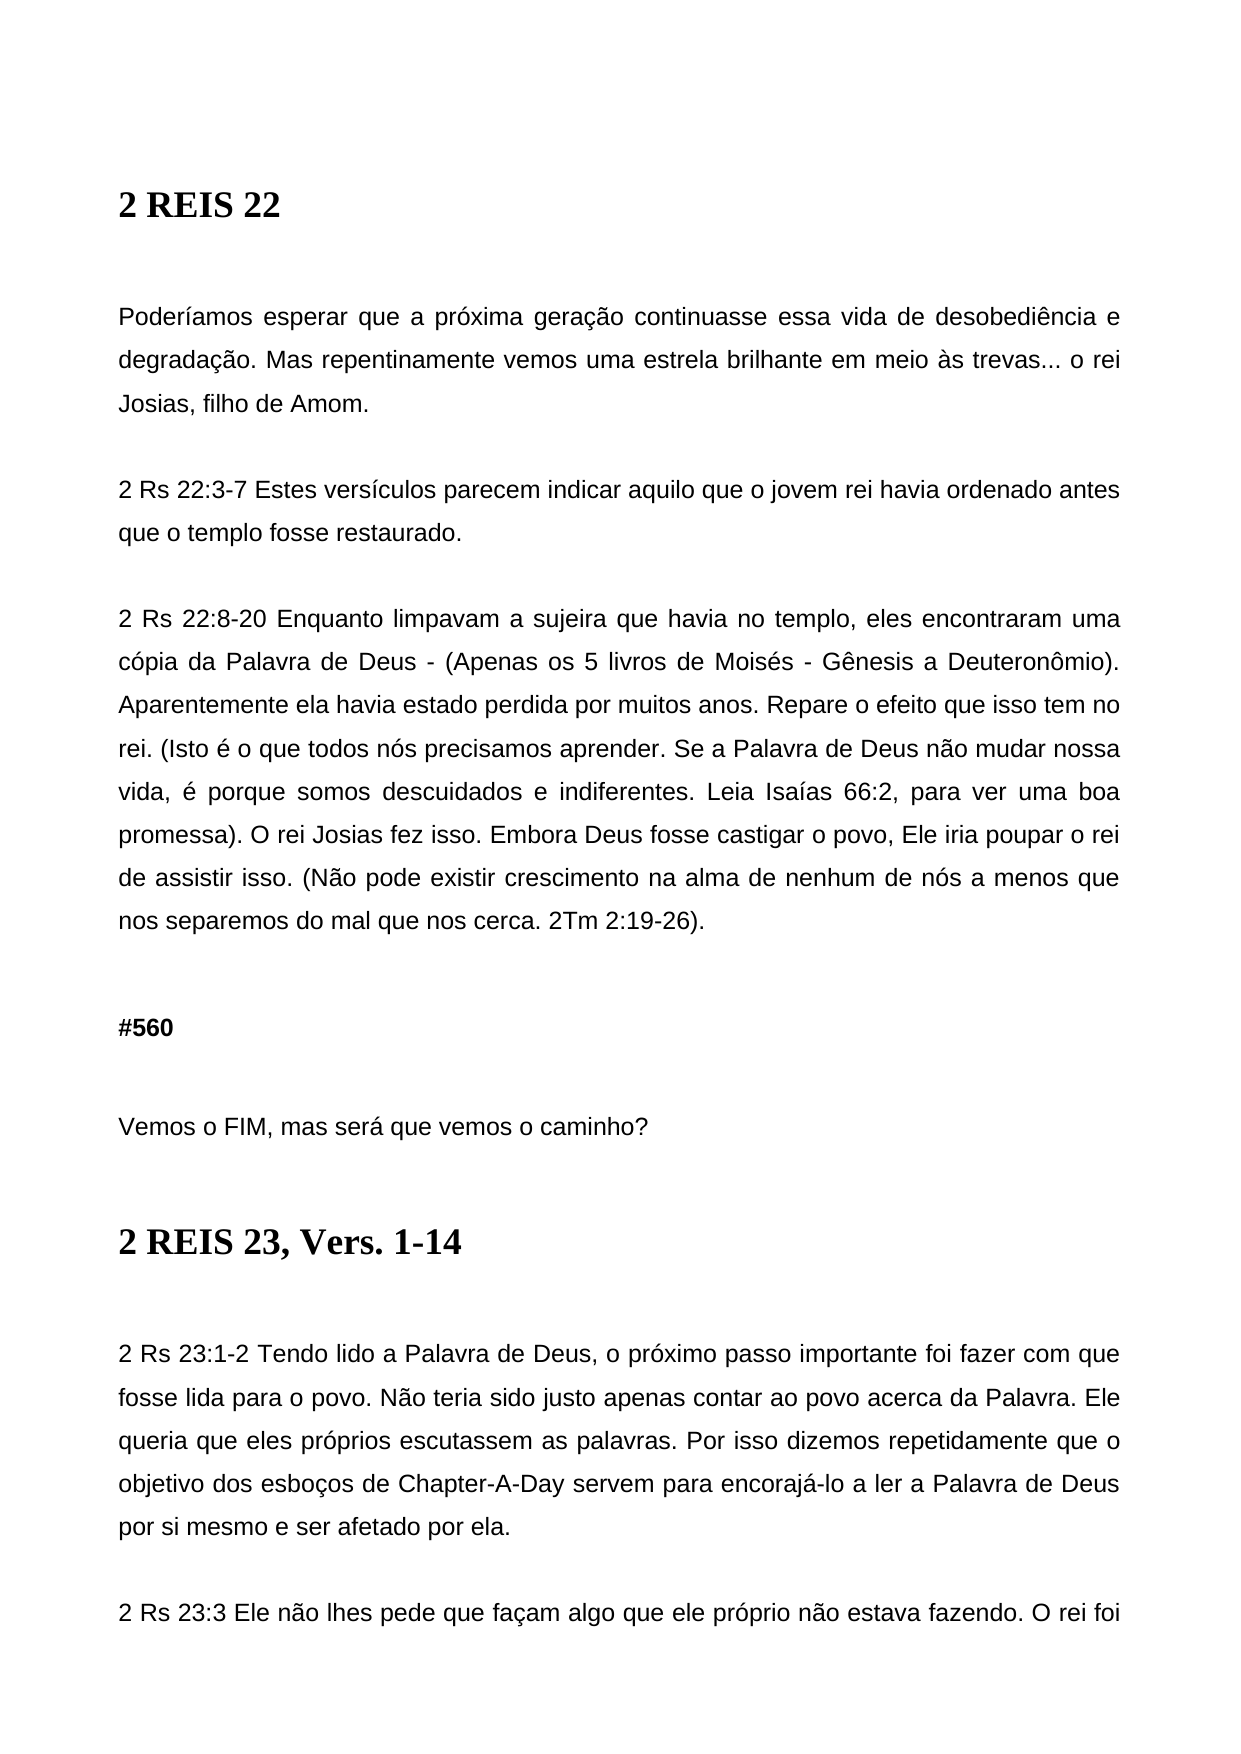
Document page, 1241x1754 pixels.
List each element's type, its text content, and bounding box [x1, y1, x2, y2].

text 2 Rs 23:3 Ele não lhes pede que façam algo que ele próprio não estava fazendo. O rei foi [118, 1598, 1122, 1627]
text Vemos o FIM, mas será que vemos o caminho? [118, 1112, 1122, 1141]
text 2 Rs 23:1-2 Tendo lido a Palavra de Deus, o próximo passo importante foi fazer com que fosse lida para o povo. Não teria sido justo apenas contar ao povo acerca da Palavra. Ele queria que eles próprios escutassem as palavras. Por isso dizemos repetidamente que o objetivo dos esboços de Chapter-A-Day servem para encorajá-lo a ler a Palavra de Deus por si mesmo e ser afetado por ela. [118, 1339, 1122, 1541]
text Poderíamos esperar que a próxima geração continuasse essa vida de desobediência e degradação. Mas repentinamente vemos uma estrela brilhante em meio às trevas... o rei Josias, filho de Amom. [118, 302, 1122, 417]
text 2 Rs 22:3-7 Estes versículos parecem indicar aquilo que o jovem rei havia ordenado antes que o templo fosse restaurado. [118, 475, 1122, 547]
subtitle #560 [118, 1013, 1122, 1042]
subtitle 2 REIS 22 [118, 182, 1122, 225]
subtitle 2 REIS 23, Vers. 1-14 [118, 1219, 1122, 1262]
text 2 Rs 22:8-20 Enquanto limpavam a sujeira que havia no templo, eles encontraram uma cópia da Palavra de Deus - (Apenas os 5 livros de Moisés - Gênesis a Deuteronômio). Aparentemente ela havia estado perdida por muitos anos. Repare o efeito que isso tem no rei. (Isto é o que todos nós precisamos aprender. Se a Palavra de Deus não mudar nossa vida, é porque somos descuidados e indiferentes. Leia Isaías 66:2, para ver uma boa promessa). O rei Josias fez isso. Embora Deus fosse castigar o povo, Ele iria poupar o rei de assistir isso. (Não pode existir crescimento na alma de nenhum de nós a menos que nos separemos do mal que nos cerca. 2Tm 2:19-26). [118, 604, 1122, 935]
